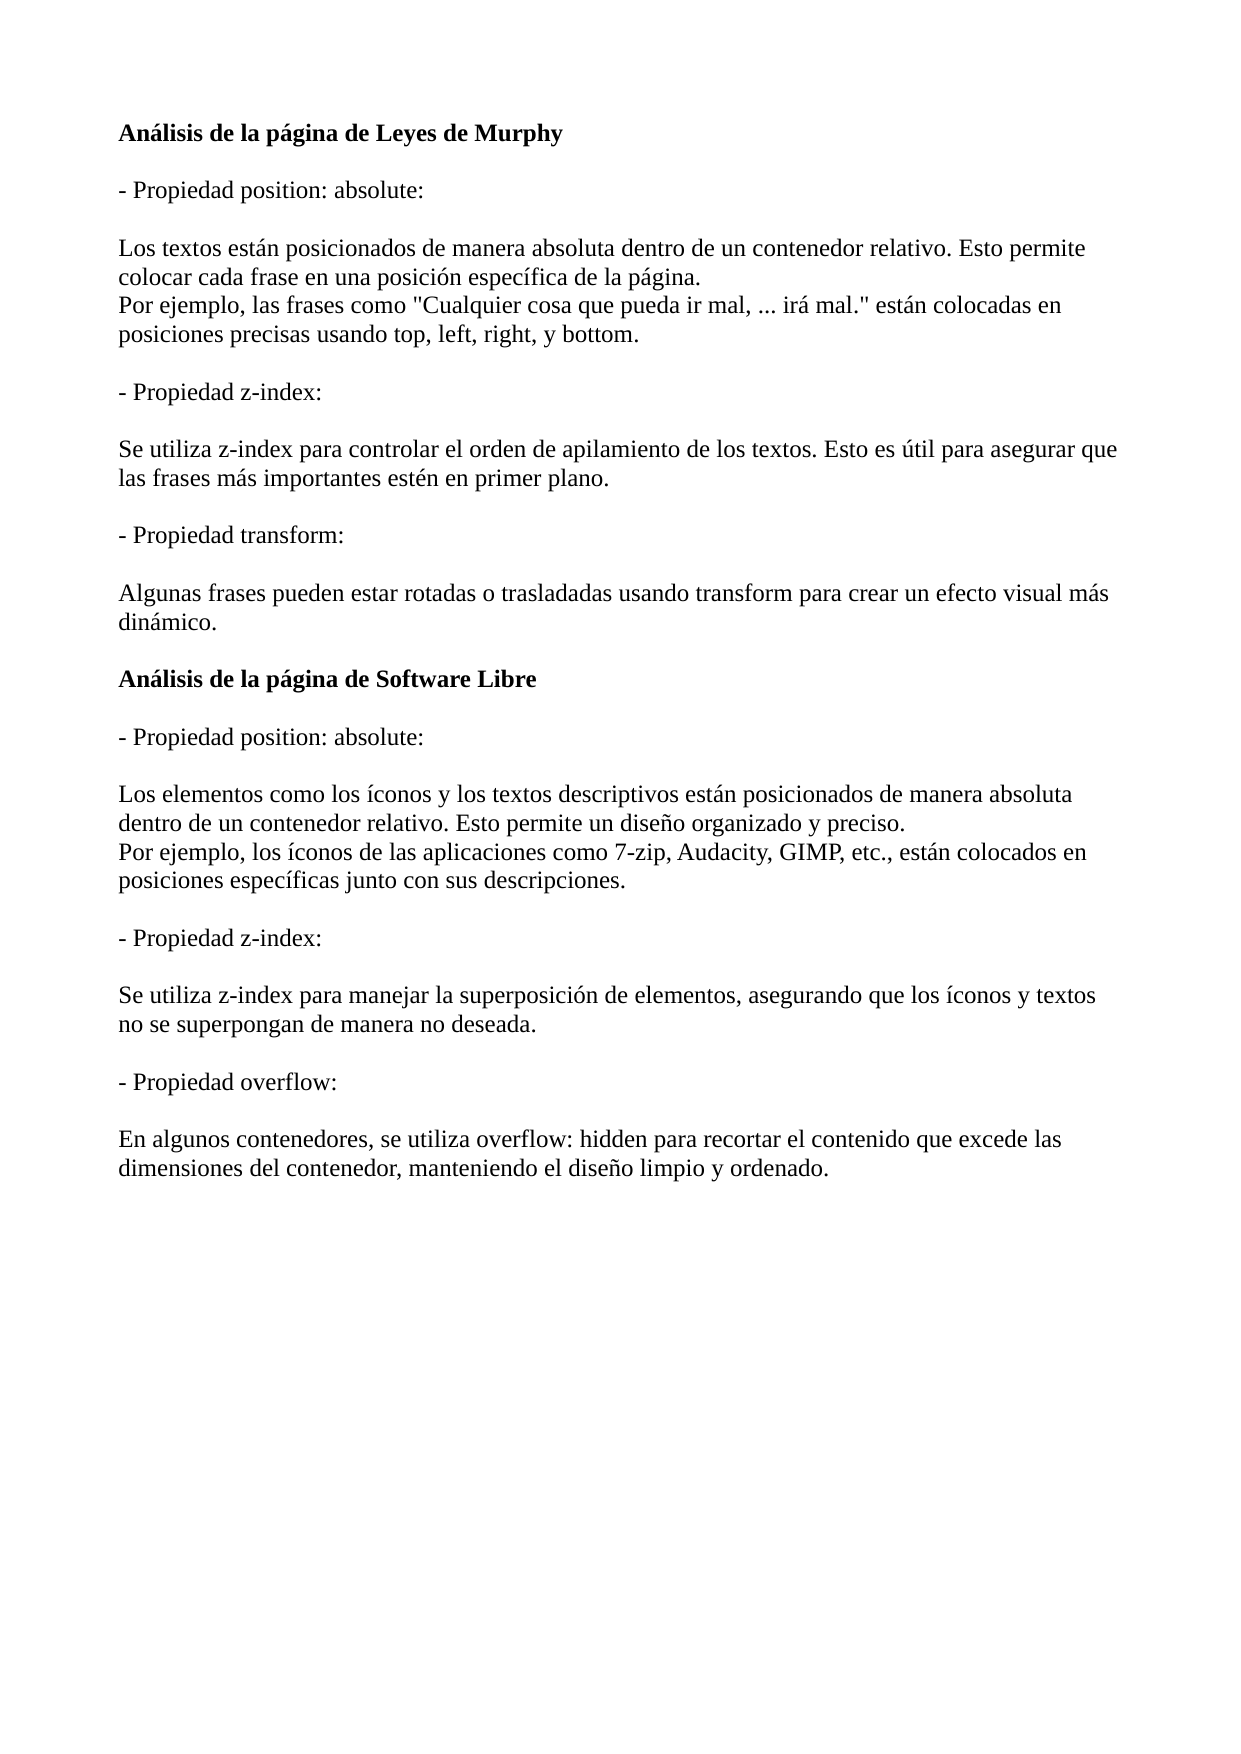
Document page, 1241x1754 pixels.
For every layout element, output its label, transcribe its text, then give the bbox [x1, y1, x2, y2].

text Por ejemplo, las frases como "Cualquier cosa que pueda ir mal, ... irá mal." están colocadas en posiciones precisas usando top, left, right, y bottom. [118, 291, 1122, 348]
text Análisis de la página de Software Libre [118, 664, 1122, 693]
text - Propiedad z-index: [118, 923, 1122, 952]
text - Propiedad z-index: [118, 377, 1122, 406]
text Se utiliza z-index para manejar la superposición de elementos, asegurando que los íconos y textos no se superpongan de manera no deseada. [118, 981, 1122, 1038]
text Por ejemplo, los íconos de las aplicaciones como 7-zip, Audacity, GIMP, etc., están colocados en posiciones específicas junto con sus descripciones. [118, 837, 1122, 894]
text Los textos están posicionados de manera absoluta dentro de un contenedor relativo. Esto permite colocar cada frase en una posición específica de la página. [118, 233, 1122, 291]
text Se utiliza z-index para controlar el orden de apilamiento de los textos. Esto es útil para asegurar que las frases más importantes estén en primer plano. [118, 434, 1122, 492]
text Análisis de la página de Leyes de Murphy [118, 118, 1122, 147]
text - Propiedad position: absolute: [118, 722, 1122, 751]
text - Propiedad transform: [118, 521, 1122, 549]
text Algunas frases pueden estar rotadas o trasladadas usando transform para crear un efecto visual más dinámico. [118, 578, 1122, 636]
text En algunos contenedores, se utiliza overflow: hidden para recortar el contenido que excede las dimensiones del contenedor, manteniendo el diseño limpio y ordenado. [118, 1124, 1122, 1182]
text - Propiedad position: absolute: [118, 176, 1122, 204]
text Los elementos como los íconos y los textos descriptivos están posicionados de manera absoluta dentro de un contenedor relativo. Esto permite un diseño organizado y preciso. [118, 779, 1122, 837]
text - Propiedad overflow: [118, 1067, 1122, 1096]
